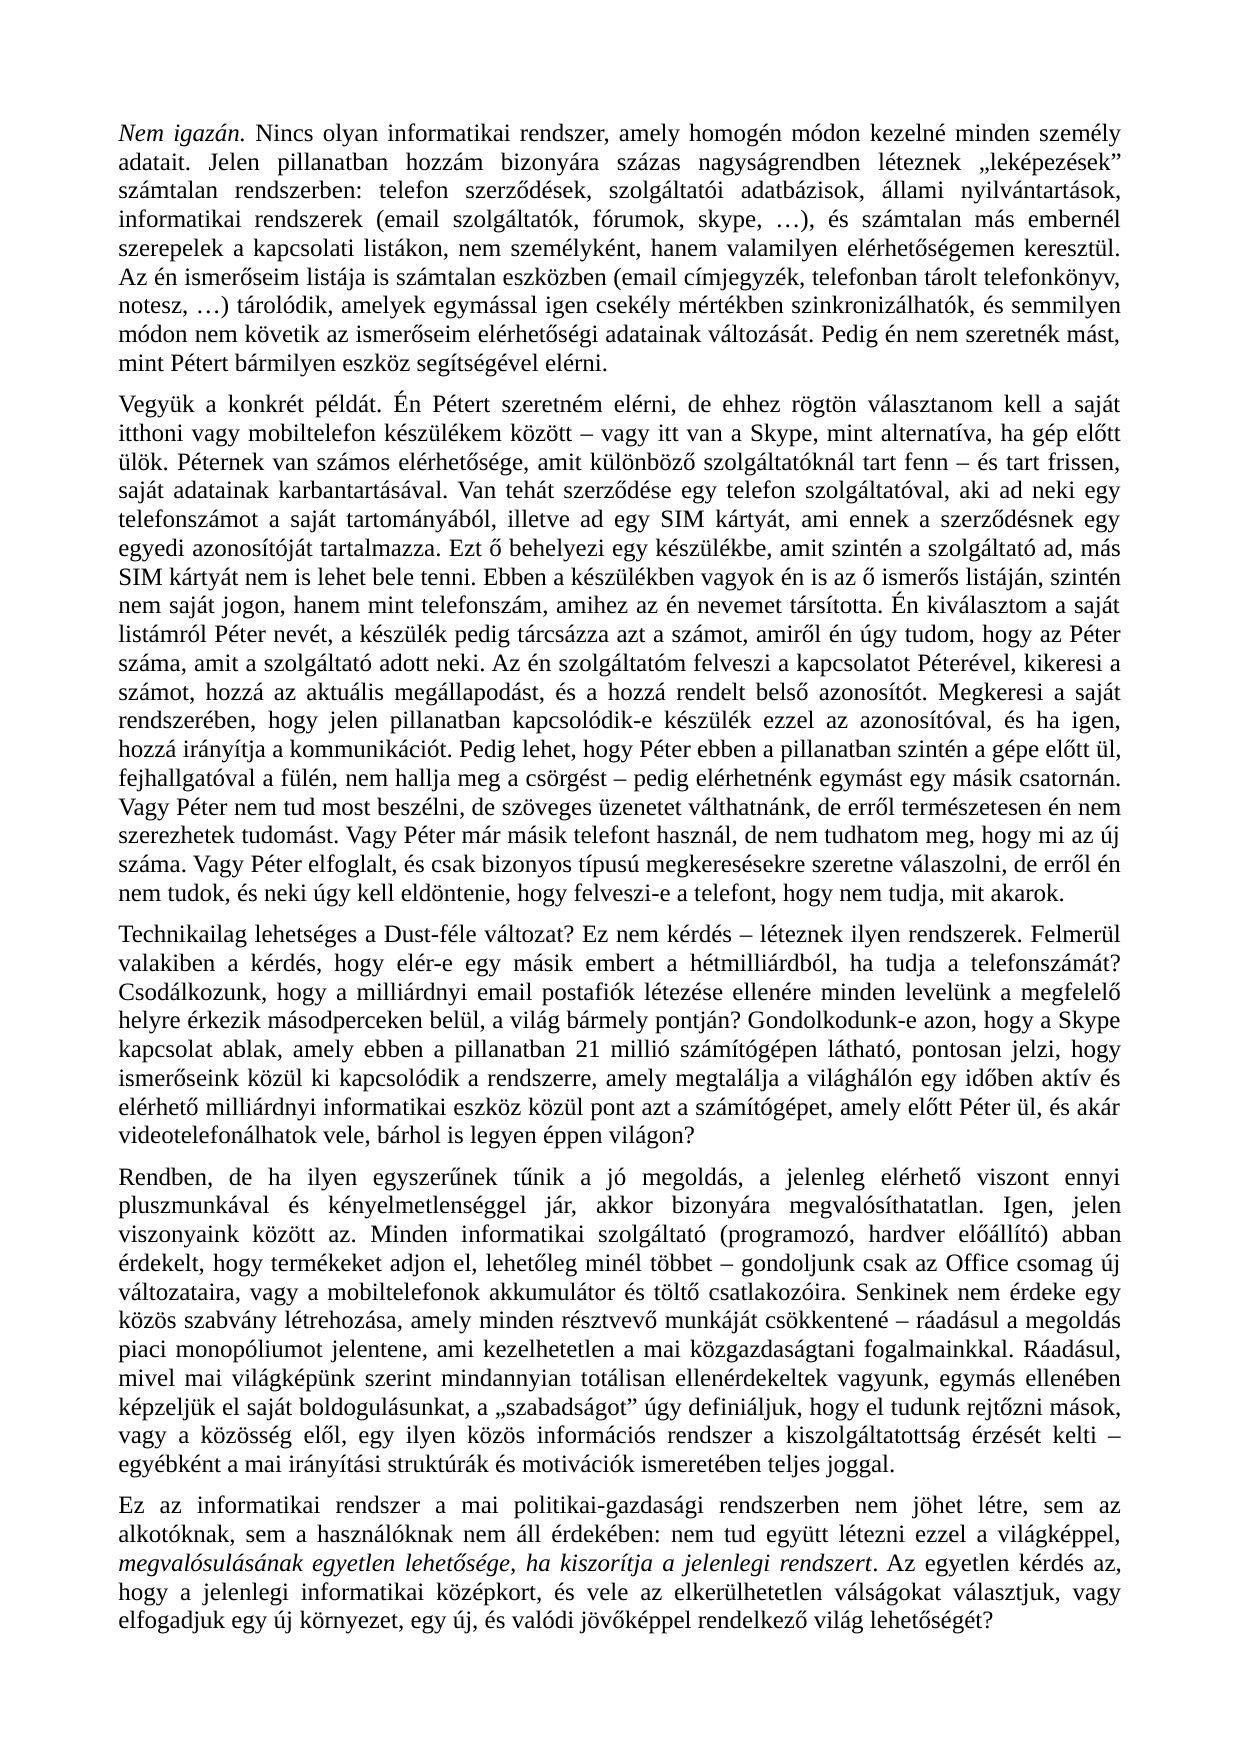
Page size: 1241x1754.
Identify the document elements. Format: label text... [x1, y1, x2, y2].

text Nem igazán. Nincs olyan informatikai rendszer, amely homogén módon kezelné minden személy adatait. Jelen pillanatban hozzám bizonyára százas nagyságrendben léteznek „leképezések” számtalan rendszerben: telefon szerződések, szolgáltatói adatbázisok, állami nyilvántartások, informatikai rendszerek (email szolgáltatók, fórumok, skype, …), és számtalan más embernél szerepelek a kapcsolati listákon, nem személyként, hanem valamilyen elérhetőségemen keresztül. Az én ismerőseim listája is számtalan eszközben (email címjegyzék, telefonban tárolt telefonkönyv, notesz, …) tárolódik, amelyek egymással igen csekély mértékben szinkronizálhatók, és semmilyen módon nem követik az ismerőseim elérhetőségi adatainak változását. Pedig én nem szeretnék mást, mint Pétert bármilyen eszköz segítségével elérni. [118, 118, 1122, 377]
text Ez az informatikai rendszer a mai politikai-gazdasági rendszerben nem jöhet létre, sem az alkotóknak, sem a használóknak nem áll érdekében: nem tud együtt létezni ezzel a világképpel, megvalósulásának egyetlen lehetősége, ha kiszorítja a jelenlegi rendszert. Az egyetlen kérdés az, hogy a jelenlegi informatikai középkort, és vele az elkerülhetetlen válságokat választjuk, vagy elfogadjuk egy új környezet, egy új, és valódi jövőképpel rendelkező világ lehetőségét? [118, 1491, 1122, 1634]
text Rendben, de ha ilyen egyszerűnek tűnik a jó megoldás, a jelenleg elérhető viszont ennyi pluszmunkával és kényelmetlenséggel jár, akkor bizonyára megvalósíthatatlan. Igen, jelen viszonyaink között az. Minden informatikai szolgáltató (programozó, hardver előállító) abban érdekelt, hogy termékeket adjon el, lehetőleg minél többet – gondoljunk csak az Office csomag új változataira, vagy a mobiltelefonok akkumulátor és töltő csatlakozóira. Senkinek nem érdeke egy közös szabvány létrehozása, amely minden résztvevő munkáját csökkentené – ráadásul a megoldás piaci monopóliumot jelentene, ami kezelhetetlen a mai közgazdaságtani fogalmainkkal. Ráadásul, mivel mai világképünk szerint mindannyian totálisan ellenérdekeltek vagyunk, egymás ellenében képzeljük el saját boldogulásunkat, a „szabadságot” úgy definiáljuk, hogy el tudunk rejtőzni mások, vagy a közösség elől, egy ilyen közös információs rendszer a kiszolgáltatottság érzését kelti – egyébként a mai irányítási struktúrák és motivációk ismeretében teljes joggal. [118, 1162, 1122, 1478]
text Technikailag lehetséges a Dust-féle változat? Ez nem kérdés – léteznek ilyen rendszerek. Felmerül valakiben a kérdés, hogy elér-e egy másik embert a hétmilliárdból, ha tudja a telefonszámát? Csodálkozunk, hogy a milliárdnyi email postafiók létezése ellenére minden levelünk a megfelelő helyre érkezik másodperceken belül, a világ bármely pontján? Gondolkodunk-e azon, hogy a Skype kapcsolat ablak, amely ebben a pillanatban 21 millió számítógépen látható, pontosan jelzi, hogy ismerőseink közül ki kapcsolódik a rendszerre, amely megtalálja a világhálón egy időben aktív és elérhető milliárdnyi informatikai eszköz közül pont azt a számítógépet, amely előtt Péter ül, és akár videotelefonálhatok vele, bárhol is legyen éppen világon? [118, 919, 1122, 1149]
text Vegyük a konkrét példát. Én Pétert szeretném elérni, de ehhez rögtön választanom kell a saját itthoni vagy mobiltelefon készülékem között – vagy itt van a Skype, mint alternatíva, ha gép előtt ülök. Péternek van számos elérhetősége, amit különböző szolgáltatóknál tart fenn – és tart frissen, saját adatainak karbantartásával. Van tehát szerződése egy telefon szolgáltatóval, aki ad neki egy telefonszámot a saját tartományából, illetve ad egy SIM kártyát, ami ennek a szerződésnek egy egyedi azonosítóját tartalmazza. Ezt ő behelyezi egy készülékbe, amit szintén a szolgáltató ad, más SIM kártyát nem is lehet bele tenni. Ebben a készülékben vagyok én is az ő ismerős listáján, szintén nem saját jogon, hanem mint telefonszám, amihez az én nevemet társította. Én kiválasztom a saját listámról Péter nevét, a készülék pedig tárcsázza azt a számot, amiről én úgy tudom, hogy az Péter száma, amit a szolgáltató adott neki. Az én szolgáltatóm felveszi a kapcsolatot Péterével, kikeresi a számot, hozzá az aktuális megállapodást, és a hozzá rendelt belső azonosítót. Megkeresi a saját rendszerében, hogy jelen pillanatban kapcsolódik-e készülék ezzel az azonosítóval, és ha igen, hozzá irányítja a kommunikációt. Pedig lehet, hogy Péter ebben a pillanatban szintén a gépe előtt ül, fejhallgatóval a fülén, nem hallja meg a csörgést – pedig elérhetnénk egymást egy másik csatornán. Vagy Péter nem tud most beszélni, de szöveges üzenetet válthatnánk, de erről természetesen én nem szerezhetek tudomást. Vagy Péter már másik telefont használ, de nem tudhatom meg, hogy mi az új száma. Vagy Péter elfoglalt, és csak bizonyos típusú megkeresésekre szeretne válaszolni, de erről én nem tudok, és neki úgy kell eldöntenie, hogy felveszi-e a telefont, hogy nem tudja, mit akarok. [118, 389, 1122, 907]
